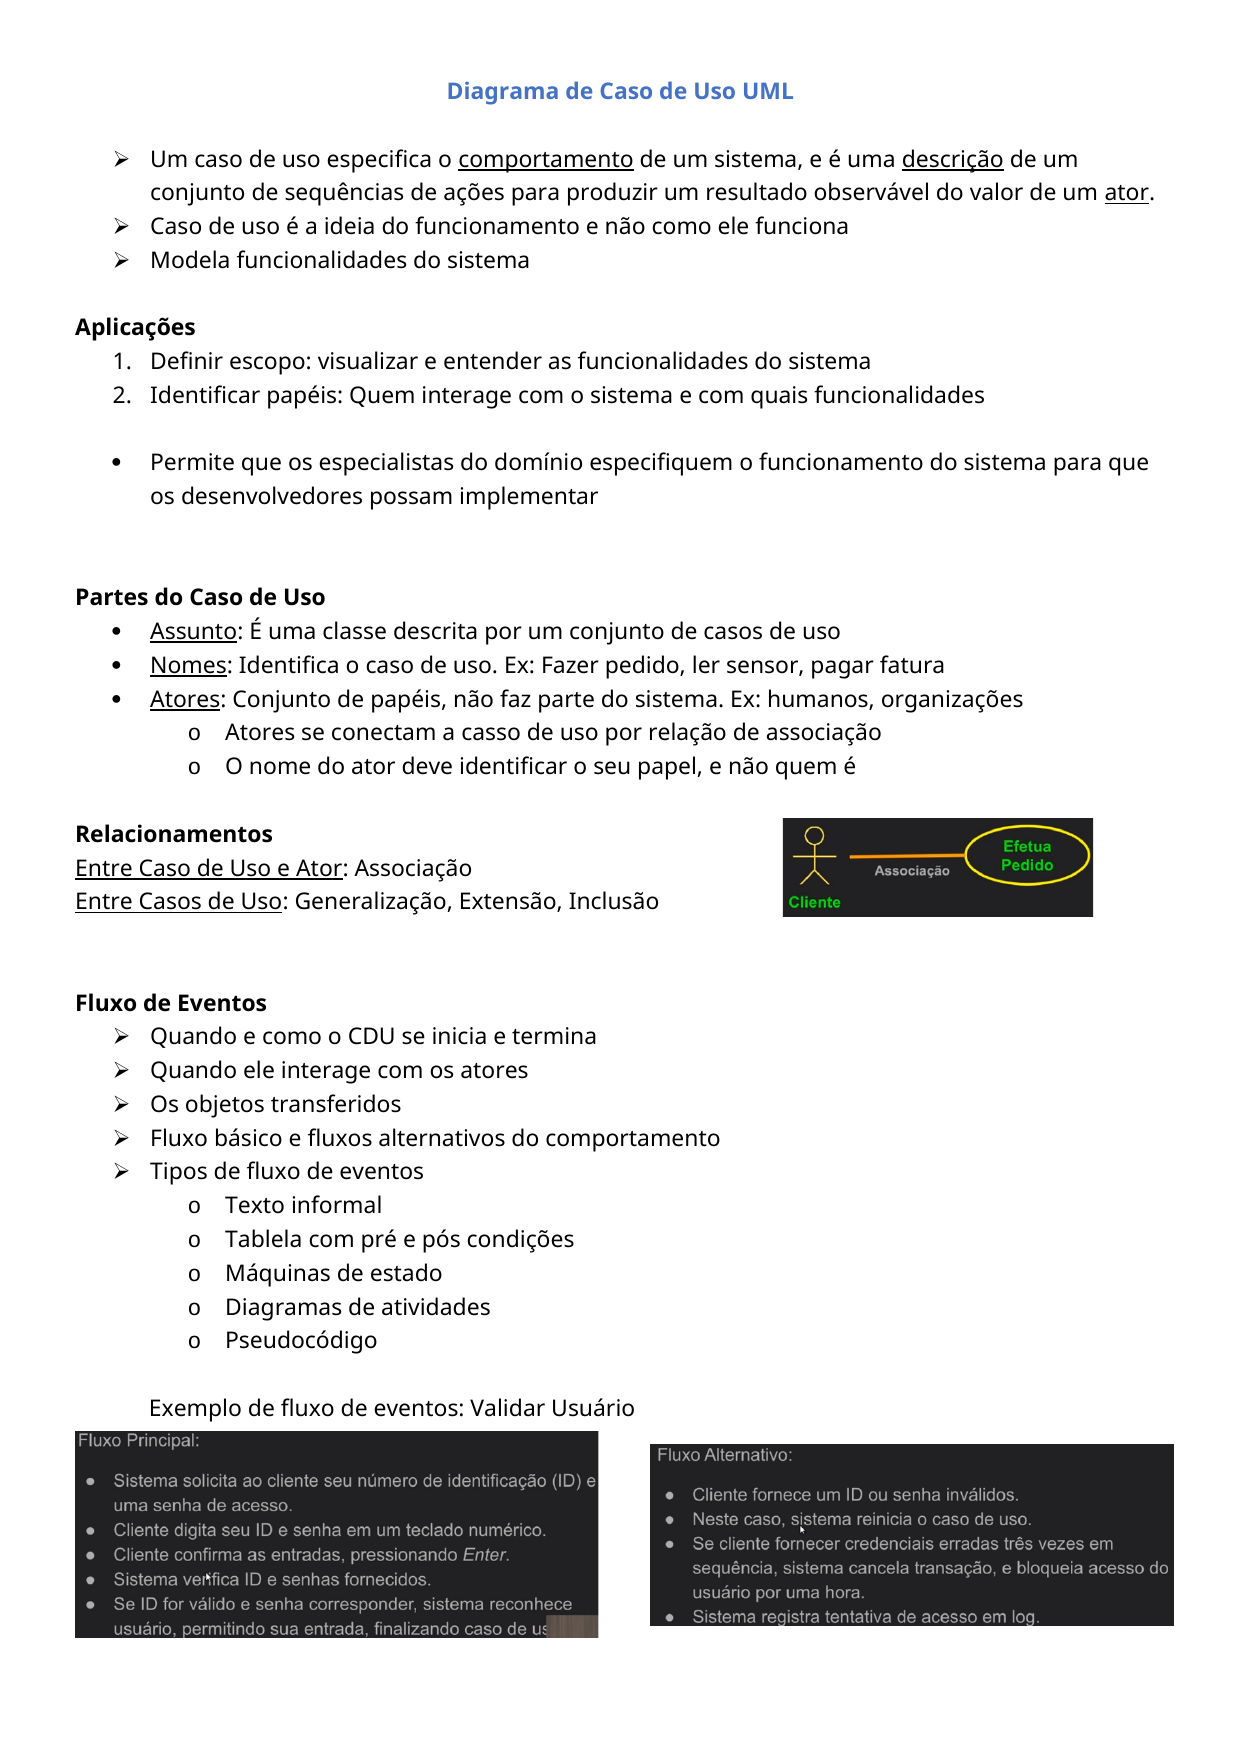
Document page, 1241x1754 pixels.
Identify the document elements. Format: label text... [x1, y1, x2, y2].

picture [650, 1444, 1174, 1626]
text Entre Casos de Uso: Generalização, Extensão, Inclusão [75, 885, 782, 916]
list Texto informal [187, 1189, 1165, 1220]
list Nomes: Identifica o caso de uso. Ex: Fazer pedido, ler sensor, pagar fatura [112, 649, 1165, 680]
list Permite que os especialistas do domínio especifiquem o funcionamento do sistema para que os desenvolvedores possam implementar [112, 446, 1165, 511]
list Identificar papéis: Quem interage com o sistema e com quais funcionalidades [112, 379, 1165, 410]
text Partes do Caso de Uso [75, 581, 1165, 612]
text Aplicações [75, 311, 1165, 342]
list Diagramas de atividades [187, 1291, 1165, 1322]
list Quando ele interage com os atores [112, 1054, 1165, 1085]
list Atores se conectam a casso de uso por relação de associação [187, 716, 1165, 748]
list Definir escopo: visualizar e entender as funcionalidades do sistema [112, 345, 1165, 376]
text [1094, 851, 1165, 883]
picture [75, 1431, 599, 1638]
text Fluxo de Eventos [75, 986, 1165, 1018]
list O nome do ator deve identificar o seu papel, e não quem é [187, 750, 1165, 781]
text [1094, 818, 1165, 849]
list Pseudocódigo [187, 1324, 1165, 1356]
list Fluxo básico e fluxos alternativos do comportamento [112, 1121, 1165, 1153]
text Diagrama de Caso de Uso UML [75, 75, 1165, 106]
list Caso de uso é a ideia do funcionamento e não como ele funciona [112, 210, 1165, 241]
list Modela funcionalidades do sistema [112, 244, 1165, 275]
text Exemplo de fluxo de eventos: Validar Usuário [149, 1392, 1165, 1423]
list Tablela com pré e pós condições [187, 1223, 1165, 1254]
list Assunto: É uma classe descrita por um conjunto de casos de uso [112, 615, 1165, 646]
text Entre Caso de Uso e Ator: Associação [75, 851, 782, 883]
picture [782, 818, 1094, 917]
list Quando e como o CDU se inicia e termina [112, 1020, 1165, 1051]
list Máquinas de estado [187, 1257, 1165, 1288]
list Um caso de uso especifica o comportamento de um sistema, e é uma descrição de um conjunto de sequências de ações para produzir um resultado observável do valor de um ator. [112, 142, 1165, 207]
text [1094, 885, 1165, 916]
list Atores: Conjunto de papéis, não faz parte do sistema. Ex: humanos, organizações [112, 682, 1165, 714]
text Relacionamentos [75, 818, 782, 849]
list Os objetos transferidos [112, 1088, 1165, 1119]
list Tipos de fluxo de eventos [112, 1155, 1165, 1186]
